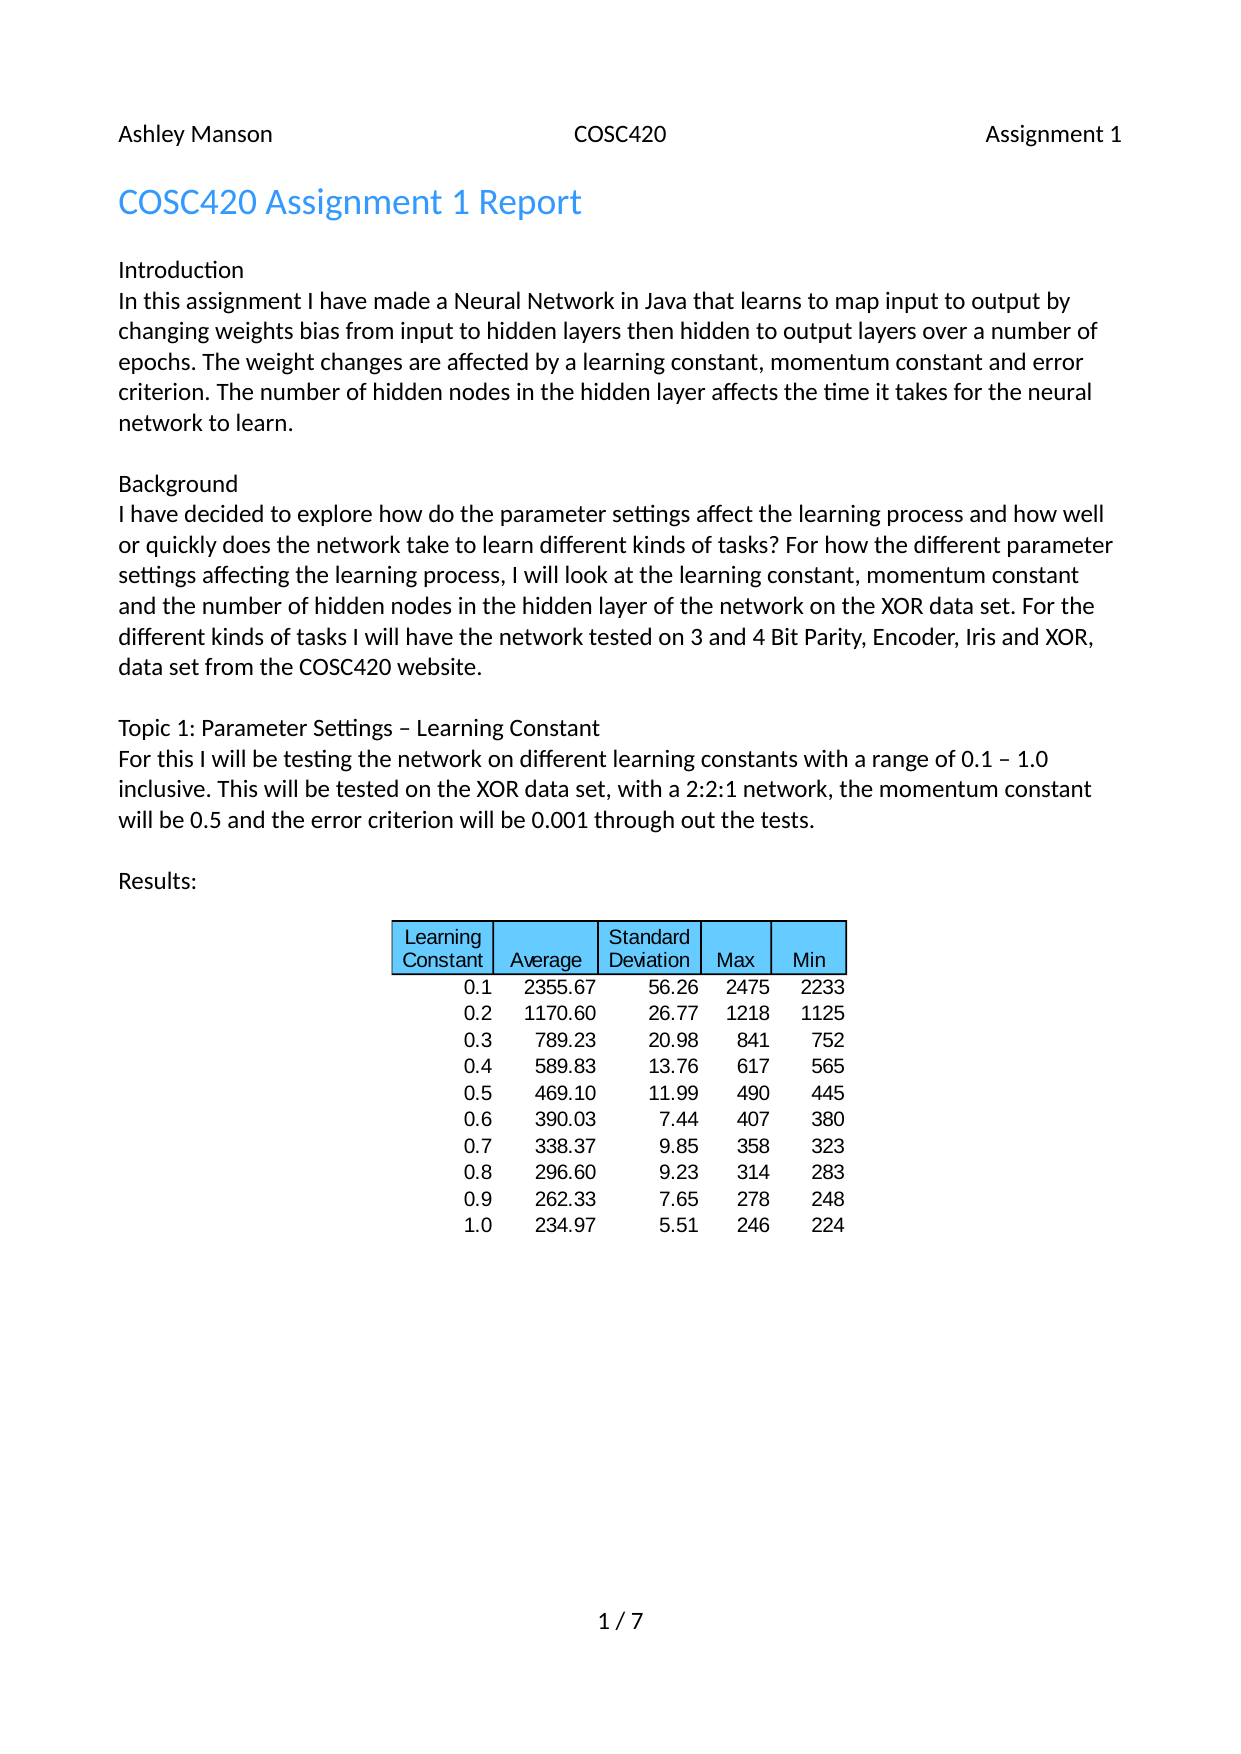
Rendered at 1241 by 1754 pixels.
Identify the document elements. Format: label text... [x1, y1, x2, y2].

text I have decided to explore how do the parameter settings affect the learning process and how well or quickly does the network take to learn different kinds of tasks? For how the different parameter settings affecting the learning process, I will look at the learning constant, momentum constant and the number of hidden nodes in the hidden layer of the network on the XOR data set. For the different kinds of tasks I will have the network tested on 3 and 4 Bit Parity, Encoder, Iris and XOR, data set from the COSC420 website. [118, 499, 1122, 682]
text Background [118, 468, 1122, 499]
text Topic 1: Parameter Settings – Learning Constant [118, 712, 1122, 743]
text COSC420 Assignment 1 Report [118, 178, 1122, 224]
text For this I will be testing the network on different learning constants with a range of 0.1 – 1.0 inclusive. This will be tested on the XOR data set, with a 2:2:1 network, the momentum constant will be 0.5 and the error criterion will be 0.001 through out the tests. [118, 743, 1122, 834]
text In this assignment I have made a Neural Network in Java that learns to map input to output by changing weights bias from input to hidden layers then hidden to output layers over a number of epochs. The weight changes are affected by a learning constant, momentum constant and error criterion. The number of hidden nodes in the hidden layer affects the time it takes for the neural network to learn. [118, 285, 1122, 438]
text Results: [118, 865, 1122, 895]
text Introduction [118, 254, 1122, 285]
